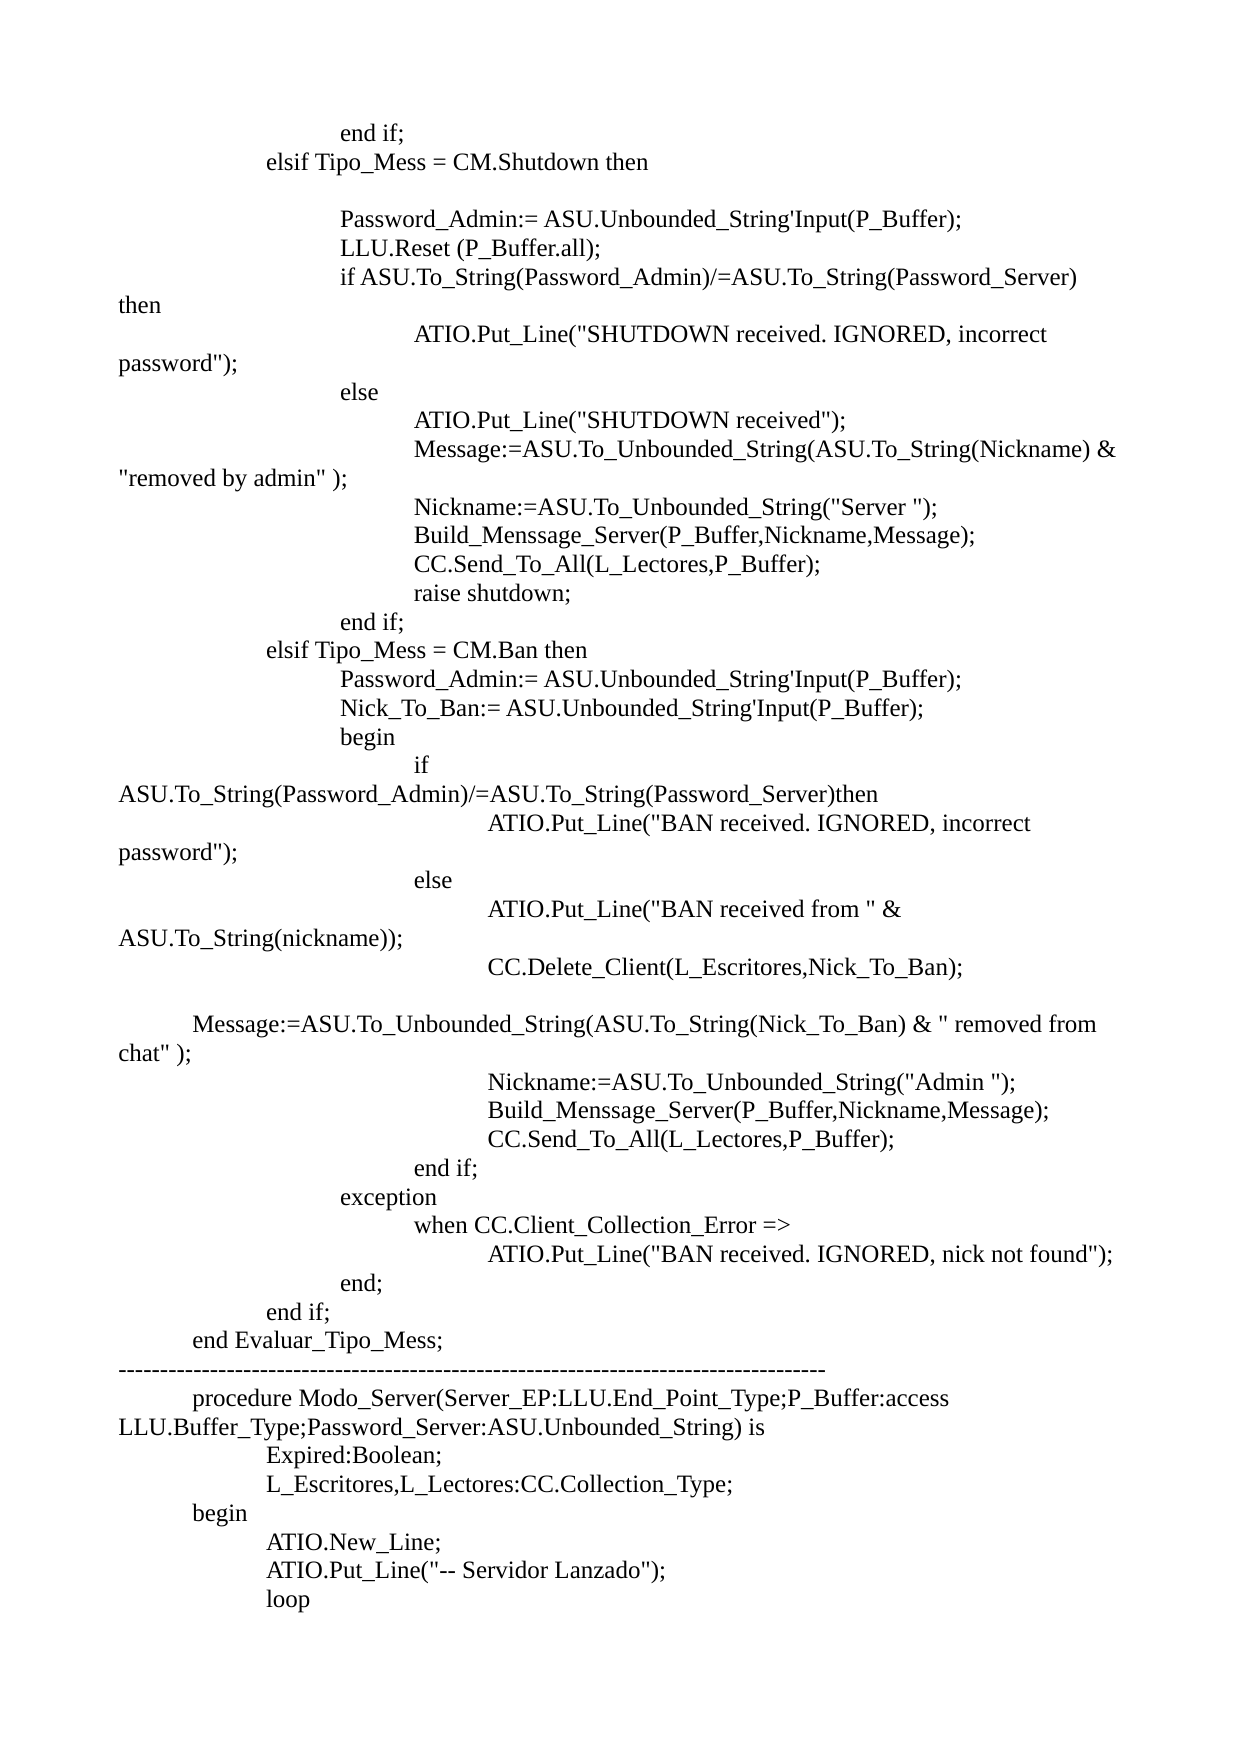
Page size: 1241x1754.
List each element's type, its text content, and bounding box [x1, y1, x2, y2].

text else [118, 377, 1122, 406]
text elsif Tipo_Mess = CM.Ban then [118, 636, 1122, 664]
text Message:=ASU.To_Unbounded_String(ASU.To_String(Nick_To_Ban) & " removed from chat" ); [118, 981, 1122, 1067]
text LLU.Reset (P_Buffer.all); [118, 233, 1122, 262]
text Expired:Boolean; [118, 1441, 1122, 1469]
text when CC.Client_Collection_Error => [118, 1211, 1122, 1239]
text end if; [118, 607, 1122, 636]
text CC.Delete_Client(L_Escritores,Nick_To_Ban); [118, 952, 1122, 981]
text Build_Menssage_Server(P_Buffer,Nickname,Message); [118, 1096, 1122, 1124]
text begin [118, 1498, 1122, 1527]
text Nickname:=ASU.To_Unbounded_String("Server "); [118, 492, 1122, 521]
text end; [118, 1268, 1122, 1297]
text ATIO.Put_Line("SHUTDOWN received"); [118, 406, 1122, 434]
text ATIO.Put_Line("-- Servidor Lanzado"); [118, 1556, 1122, 1584]
text end if; [118, 118, 1122, 147]
text ATIO.Put_Line("BAN received. IGNORED, nick not found"); [118, 1239, 1122, 1268]
text procedure Modo_Server(Server_EP:LLU.End_Point_Type;P_Buffer:access LLU.Buffer_Type;Password_Server:ASU.Unbounded_String) is [118, 1383, 1122, 1441]
text begin [118, 722, 1122, 751]
text Build_Menssage_Server(P_Buffer,Nickname,Message); [118, 521, 1122, 549]
text ATIO.Put_Line("BAN received from " & ASU.To_String(nickname)); [118, 894, 1122, 952]
text elsif Tipo_Mess = CM.Shutdown then [118, 147, 1122, 176]
text CC.Send_To_All(L_Lectores,P_Buffer); [118, 549, 1122, 578]
text L_Escritores,L_Lectores:CC.Collection_Type; [118, 1469, 1122, 1498]
text exception [118, 1182, 1122, 1211]
text Nick_To_Ban:= ASU.Unbounded_String'Input(P_Buffer); [118, 693, 1122, 722]
text Password_Admin:= ASU.Unbounded_String'Input(P_Buffer); [118, 664, 1122, 693]
text Password_Admin:= ASU.Unbounded_String'Input(P_Buffer); [118, 204, 1122, 233]
text CC.Send_To_All(L_Lectores,P_Buffer); [118, 1124, 1122, 1153]
text end if; [118, 1297, 1122, 1326]
text ATIO.Put_Line("SHUTDOWN received. IGNORED, incorrect password"); [118, 319, 1122, 377]
text ------------------------------------------------------------------------------------- [118, 1354, 1122, 1383]
text else [118, 866, 1122, 894]
text raise shutdown; [118, 578, 1122, 607]
text if ASU.To_String(Password_Admin)/=ASU.To_String(Password_Server)then [118, 751, 1122, 808]
text Nickname:=ASU.To_Unbounded_String("Admin "); [118, 1067, 1122, 1096]
text ATIO.Put_Line("BAN received. IGNORED, incorrect password"); [118, 808, 1122, 866]
text Message:=ASU.To_Unbounded_String(ASU.To_String(Nickname) & "removed by admin" ); [118, 434, 1122, 492]
text ATIO.New_Line; [118, 1527, 1122, 1556]
text if ASU.To_String(Password_Admin)/=ASU.To_String(Password_Server) then [118, 262, 1122, 319]
text loop [118, 1584, 1122, 1613]
text end if; [118, 1153, 1122, 1182]
text end Evaluar_Tipo_Mess; [118, 1326, 1122, 1354]
